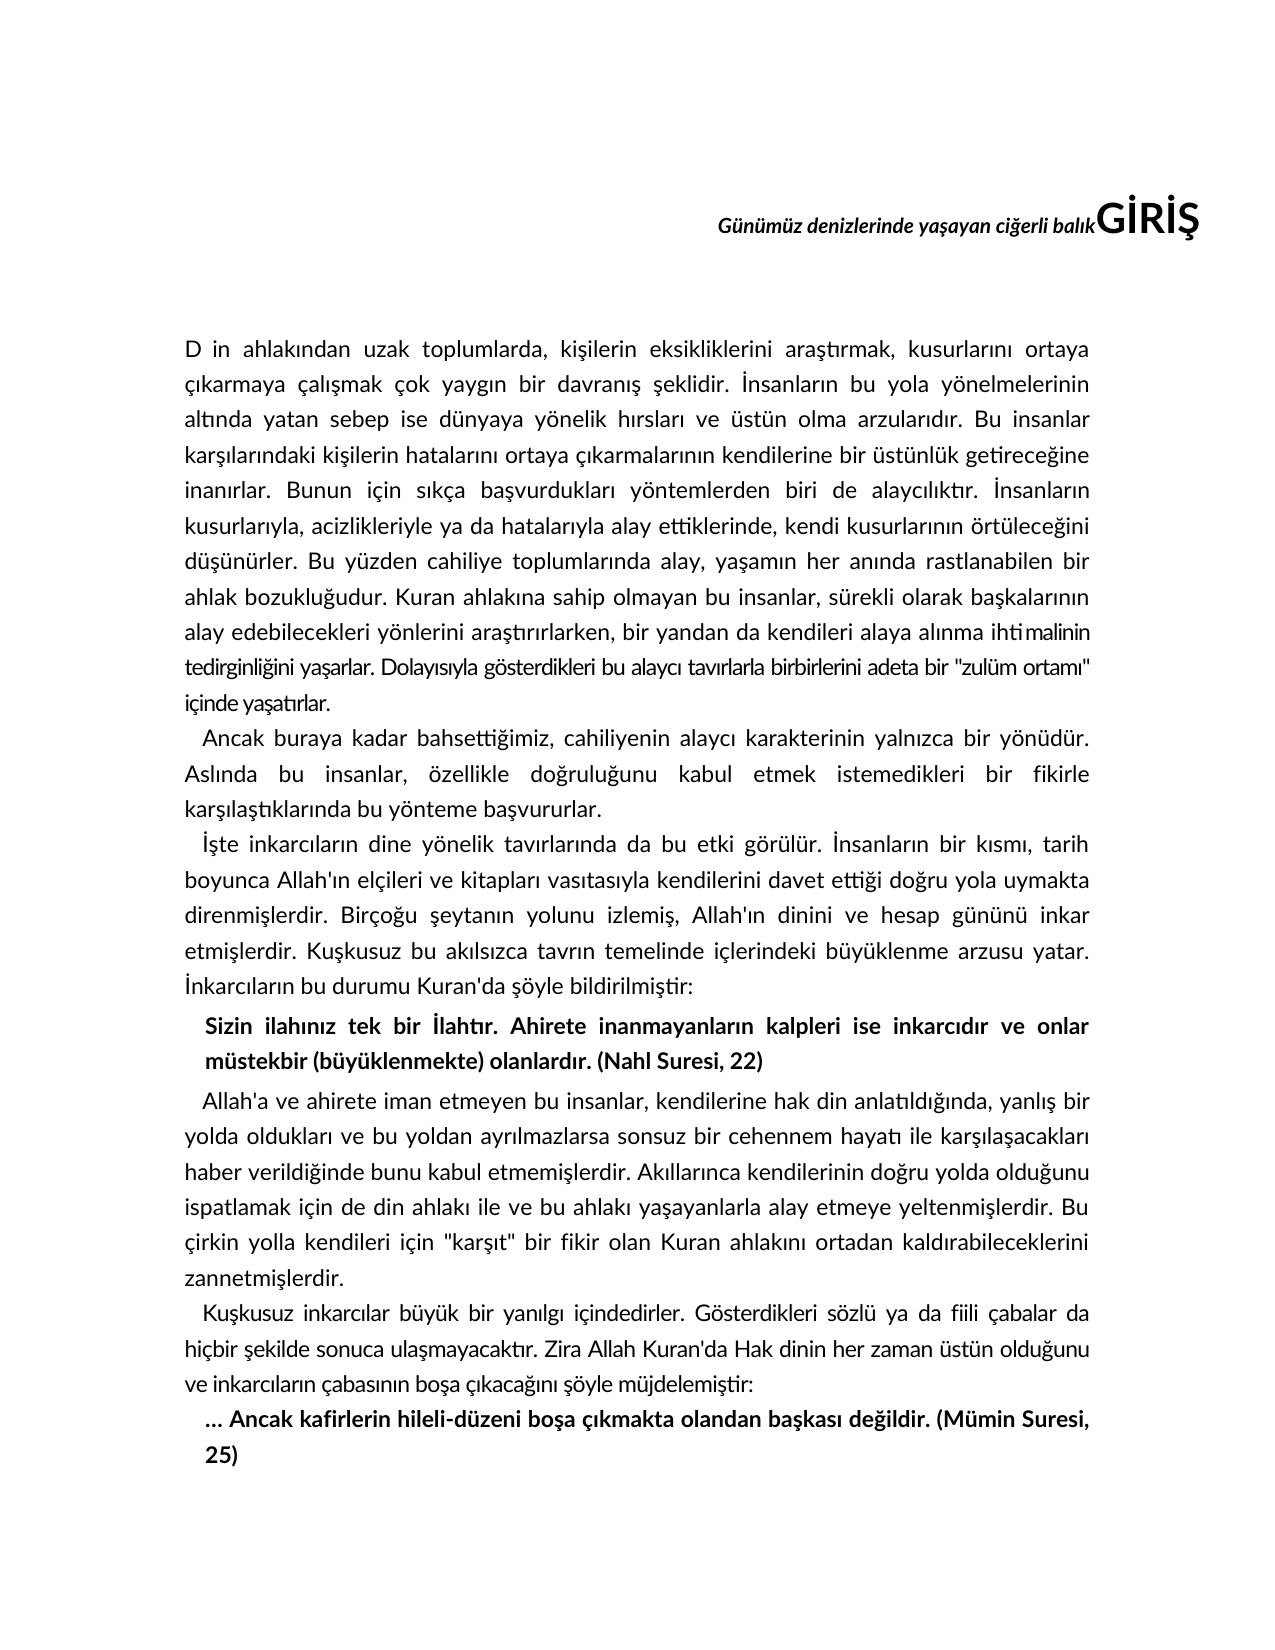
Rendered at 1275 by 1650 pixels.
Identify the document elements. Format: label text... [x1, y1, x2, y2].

text İşte inkarcıların dine yönelik tavırlarında da bu etki görülür. İnsanların bir kısmı, tarih boyunca Allah'ın elçileri ve kitapları vasıtasıyla kendilerini davet ettiği doğru yola uymakta direnmişlerdir. Birçoğu şeytanın yolunu izlemiş, Allah'ın dinini ve hesap gününü inkar etmişlerdir. Kuşkusuz bu akılsızca tavrın temelinde içlerindeki büyüklenme arzusu yatar. İnkarcıların bu durumu Kuran'da şöyle bildirilmiştir: [184, 824, 1091, 1002]
text Kuşkusuz inkarcılar büyük bir yanılgı içindedirler. Gösterdikleri sözlü ya da fiili çabalar da hiçbir şekilde sonuca ulaşmayacaktır. Zira Allah Kuran'da Hak dinin her zaman üstün olduğunu ve inkarcıların çabasının boşa çıkacağını şöyle müjdelemiştir: [184, 1293, 1091, 1399]
text Ancak buraya kadar bahsettiğimiz, cahiliyenin alaycı karakterinin yalnızca bir yönüdür. Aslında bu insanlar, özellikle doğruluğunu kabul etmek istemedikleri bir fikirle karşılaştıklarında bu yönteme başvururlar. [184, 718, 1091, 824]
text … Ancak kafirlerin hileli-düzeni boşa çıkmakta olandan başkası değildir. (Mümin Suresi, 25) [205, 1399, 1091, 1470]
text Günümüz denizlerinde yaşayan ciğerli balıkGİRİŞ [75, 193, 1200, 243]
text Allah'a ve ahirete iman etmeyen bu insanlar, kendilerine hak din anlatıldığında, yanlış bir yolda oldukları ve bu yoldan ayrılmazlarsa sonsuz bir cehennem hayatı ile karşılaşacakları haber verildiğinde bunu kabul etmemişlerdir. Akıllarınca kendilerinin doğru yolda olduğunu ispatlamak için de din ahlakı ile ve bu ahlakı yaşayanlarla alay etmeye yeltenmişlerdir. Bu çirkin yolla kendileri için "karşıt" bir fikir olan Kuran ahlakını ortadan kaldırabileceklerini zannetmişlerdir. [184, 1081, 1091, 1293]
text Sizin ilahınız tek bir İlahtır. Ahirete inanmayanların kalpleri ise inkarcıdır ve onlar müstekbir (büyüklenmekte) olanlardır. (Nahl Suresi, 22) [205, 1006, 1091, 1077]
text Din ahlakından uzak toplumlarda, kişilerin eksikliklerini araştırmak, kusurlarını ortaya çıkarmaya çalışmak çok yaygın bir davranış şeklidir. İnsanların bu yola yönelmelerinin altında yatan sebep ise dünyaya yönelik hırsları ve üstün olma arzularıdır. Bu insanlar karşılarındaki kişilerin hatalarını ortaya çıkarmalarının kendilerine bir üstünlük getireceğine inanırlar. Bunun için sıkça başvurdukları yöntemlerden biri de alaycılıktır. İnsanların kusurlarıyla, acizlikleriyle ya da hatalarıyla alay ettiklerinde, kendi kusurlarının örtüleceğini düşünürler. Bu yüzden cahiliye toplumlarında alay, yaşamın her anında rastlanabilen bir ahlak bozukluğudur. Kuran ahlakına sahip olmayan bu insanlar, sürekli olarak başkalarının alay edebilecekleri yönlerini araştırırlarken, bir yandan da kendileri alaya alınma ihtimalinin tedirginliğini yaşarlar. Dolayısıyla gösterdikleri bu alaycı tavırlarla birbirlerini adeta bir "zulüm ortamı" içinde yaşatırlar. [184, 329, 1091, 718]
